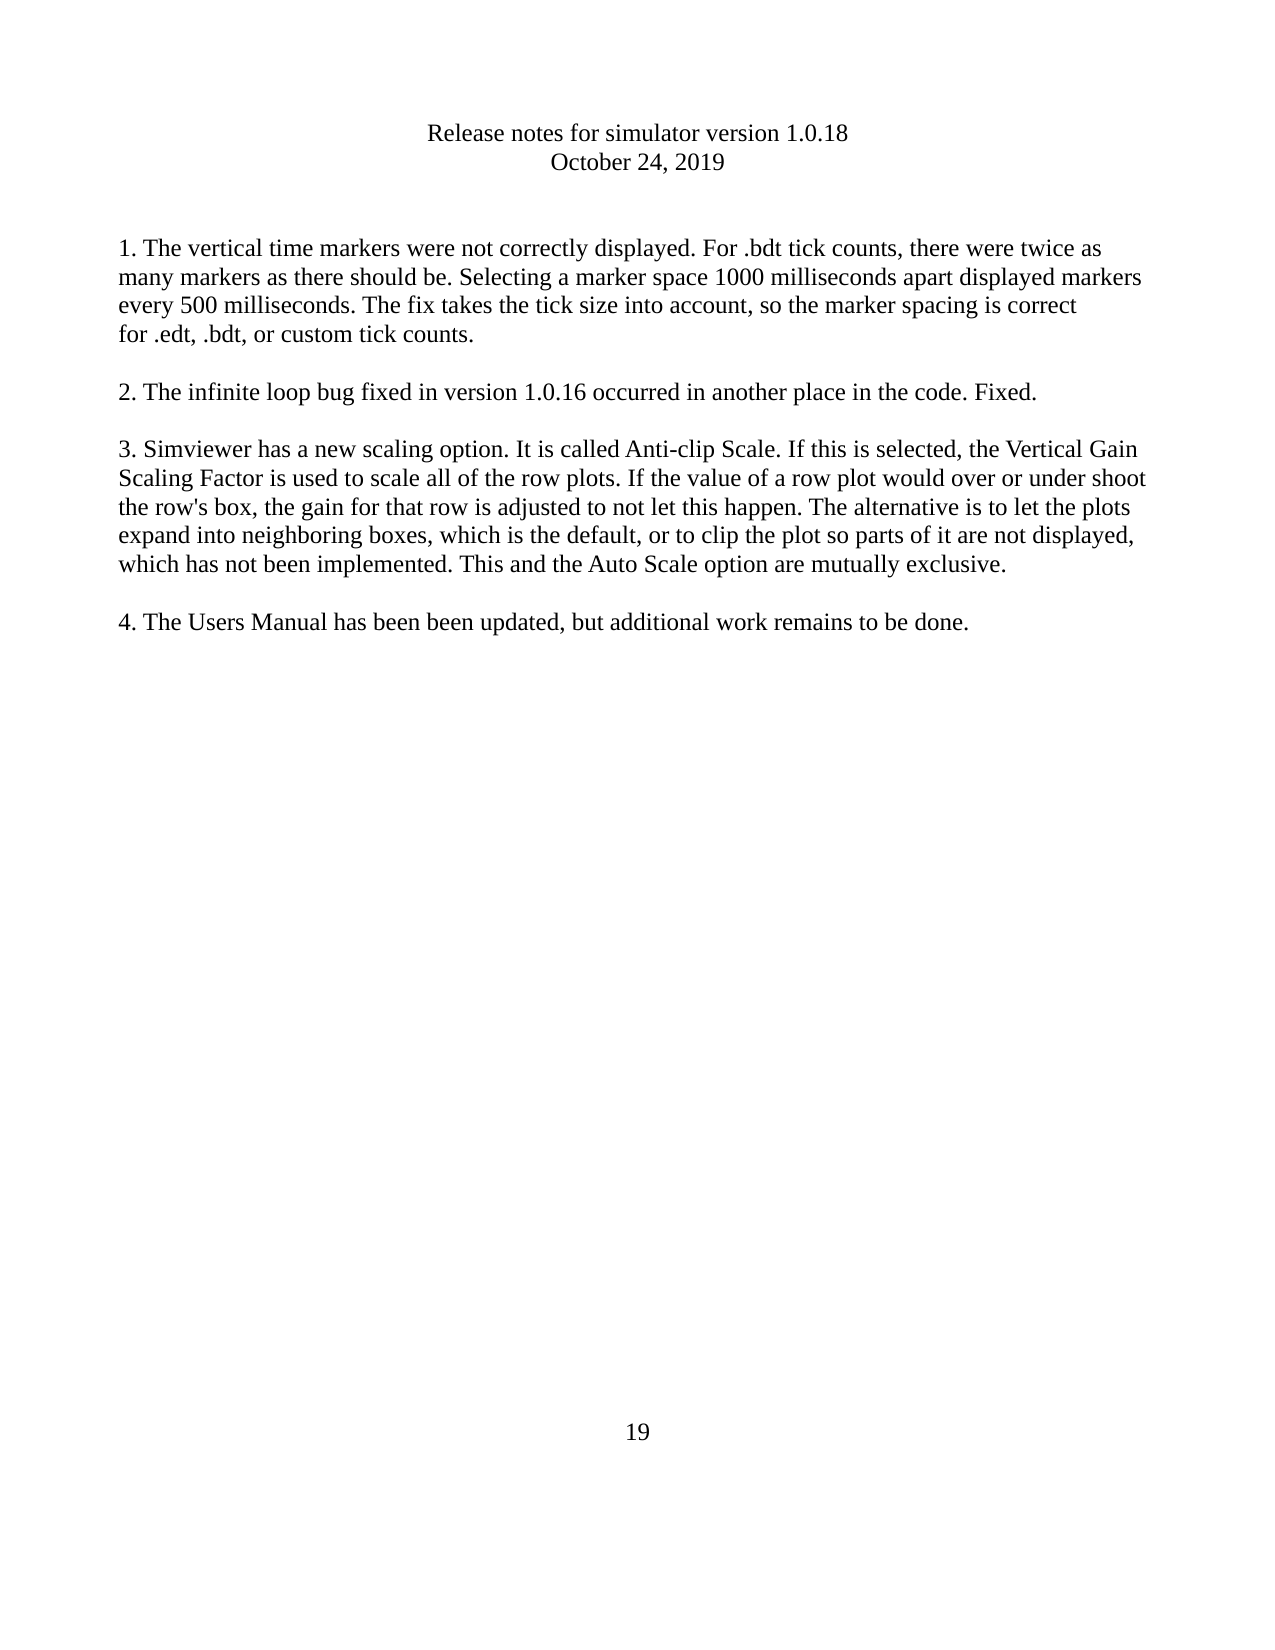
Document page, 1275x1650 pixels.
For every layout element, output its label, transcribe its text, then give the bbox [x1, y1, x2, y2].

text 1. The vertical time markers were not correctly displayed. For .bdt tick counts, there were twice as many markers as there should be. Selecting a marker space 1000 milliseconds apart displayed markers every 500 milliseconds. The fix takes the tick size into account, so the marker spacing is correct for .edt, .bdt, or custom tick counts. [118, 233, 1157, 348]
text October 24, 2019 [118, 147, 1157, 176]
text 4. The Users Manual has been been updated, but additional work remains to be done. [118, 607, 1157, 636]
text 2. The infinite loop bug fixed in version 1.0.16 occurred in another place in the code. Fixed. [118, 377, 1157, 406]
text 3. Simviewer has a new scaling option. It is called Anti-clip Scale. If this is selected, the Vertical Gain Scaling Factor is used to scale all of the row plots. If the value of a row plot would over or under shoot the row's box, the gain for that row is adjusted to not let this happen. The alternative is to let the plots expand into neighboring boxes, which is the default, or to clip the plot so parts of it are not displayed, which has not been implemented. This and the Auto Scale option are mutually exclusive. [118, 434, 1157, 578]
text Release notes for simulator version 1.0.18 [118, 118, 1157, 147]
